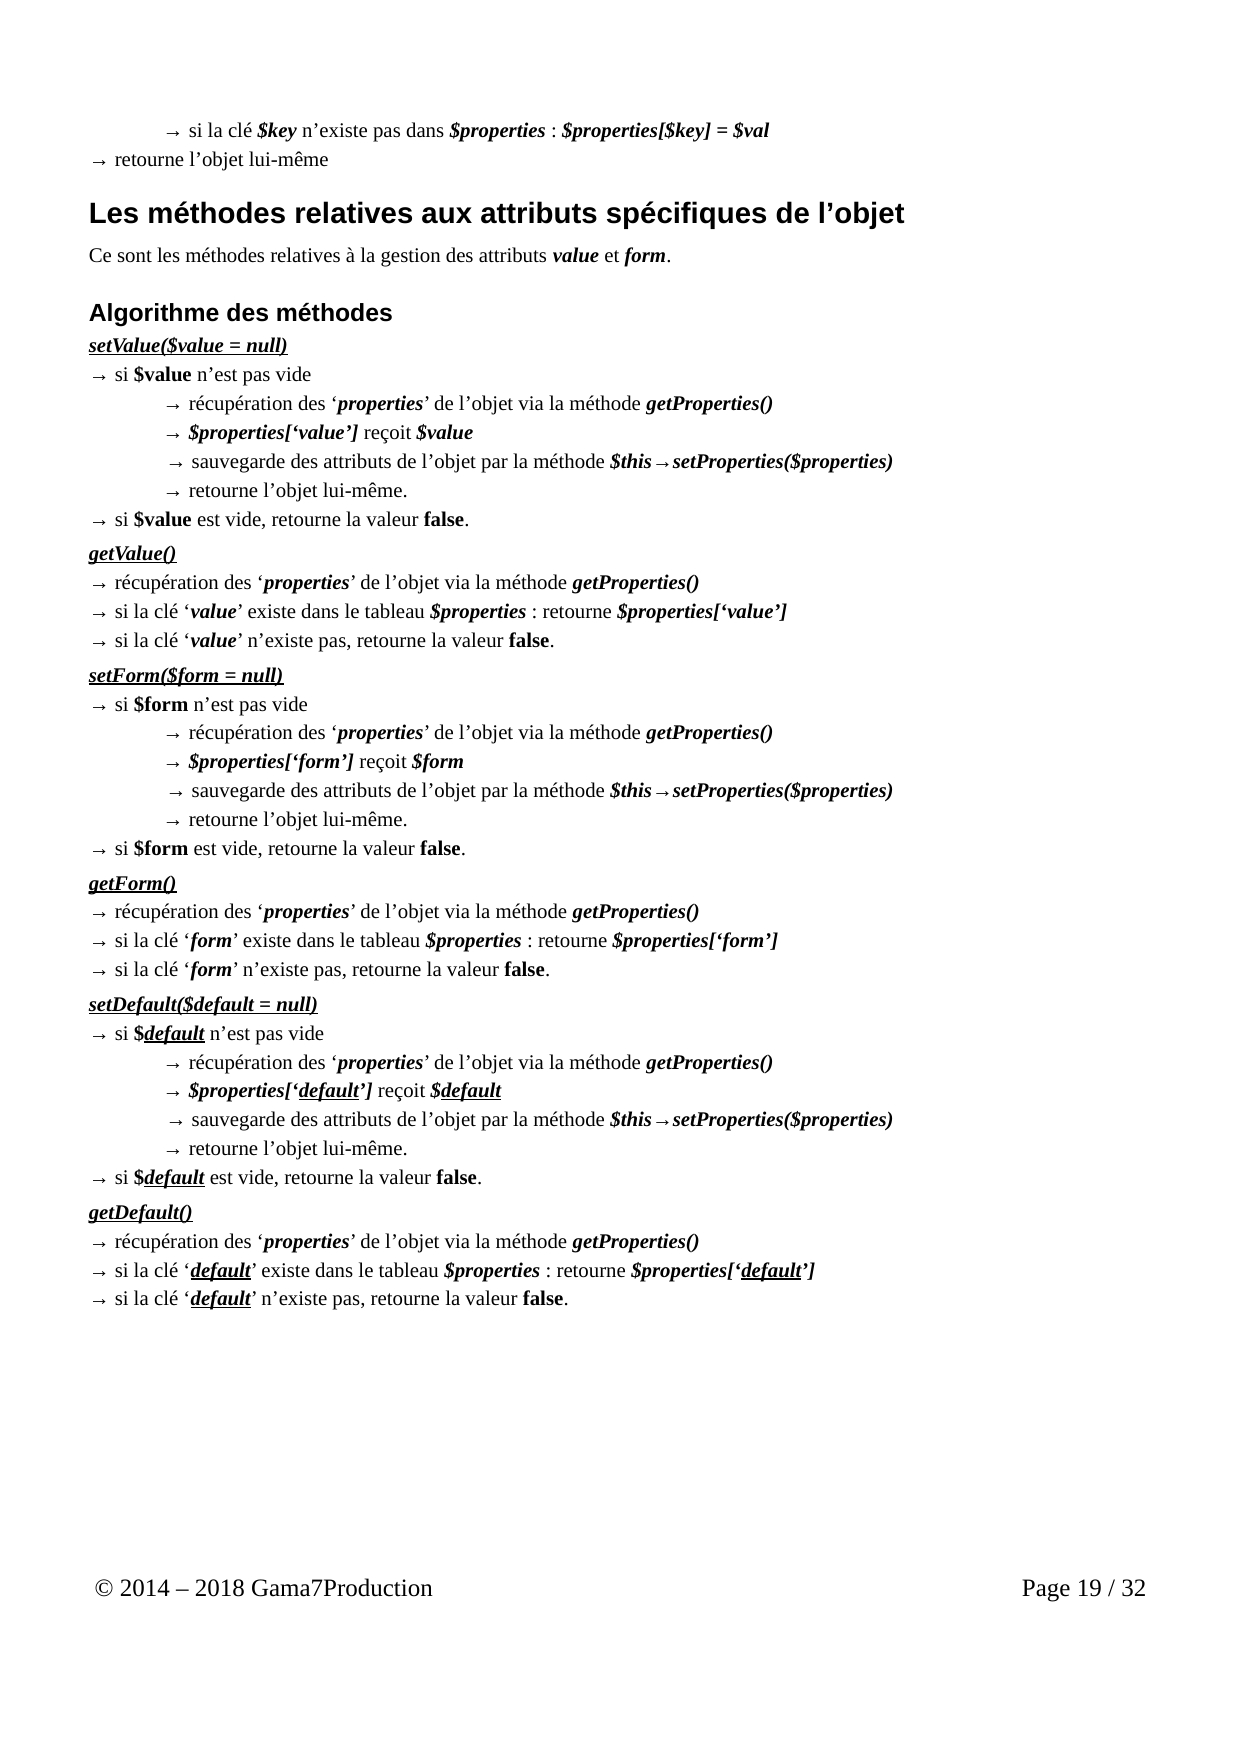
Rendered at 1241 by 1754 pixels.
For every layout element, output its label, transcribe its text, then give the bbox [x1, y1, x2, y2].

text setDefault($default = null) [88, 992, 1152, 1016]
text → si la clé ‘value’ existe dans le tableau $properties : retourne $properties[‘value’] [88, 599, 1152, 623]
text → si $form n’est pas vide [88, 691, 1152, 716]
text getForm() [88, 871, 1152, 894]
text → récupération des ‘properties’ de l’objet via la méthode getProperties() [88, 391, 1152, 415]
text → sauvegarde des attributs de l’objet par la méthode $this→setProperties($properties) [165, 1107, 1152, 1131]
text → si $form est vide, retourne la valeur false. [88, 836, 1152, 860]
text → retourne l’objet lui-même. [88, 478, 1152, 502]
text → si la clé ‘form’ existe dans le tableau $properties : retourne $properties[‘form’] [88, 928, 1152, 952]
text → $properties[‘form’] reçoit $form [88, 749, 1152, 773]
text → $properties[‘default’] reçoit $default [88, 1078, 1152, 1102]
text → récupération des ‘properties’ de l’objet via la méthode getProperties() [88, 1049, 1152, 1074]
text → retourne l’objet lui-même. [88, 807, 1152, 831]
subtitle Algorithme des méthodes [88, 298, 1152, 327]
text → récupération des ‘properties’ de l’objet via la méthode getProperties() [88, 1229, 1152, 1253]
text → si la clé ‘value’ n’existe pas, retourne la valeur false. [88, 628, 1152, 652]
text getValue() [88, 541, 1152, 565]
text → récupération des ‘properties’ de l’objet via la méthode getProperties() [88, 720, 1152, 744]
text → retourne l’objet lui-même. [88, 1136, 1152, 1160]
text → sauvegarde des attributs de l’objet par la méthode $this→setProperties($properties) [165, 449, 1152, 473]
text setValue($value = null) [88, 333, 1152, 357]
text → $properties[‘value’] reçoit $value [88, 420, 1152, 444]
text → si la clé ‘form’ n’existe pas, retourne la valeur false. [88, 957, 1152, 981]
text → si $default est vide, retourne la valeur false. [88, 1165, 1152, 1189]
text → récupération des ‘properties’ de l’objet via la méthode getProperties() [88, 570, 1152, 594]
text setForm($form = null) [88, 663, 1152, 687]
text getDefault() [88, 1200, 1152, 1224]
subtitle Les méthodes relatives aux attributs spécifiques de l’objet [88, 196, 1152, 230]
text → si $value est vide, retourne la valeur false. [88, 506, 1152, 531]
text Ce sont les méthodes relatives à la gestion des attributs value et form. [88, 243, 1152, 267]
text → sauvegarde des attributs de l’objet par la méthode $this→setProperties($properties) [165, 778, 1152, 802]
text → si la clé ‘default’ existe dans le tableau $properties : retourne $properties[‘default’] [88, 1257, 1152, 1282]
text → si $value n’est pas vide [88, 362, 1152, 386]
text → retourne l’objet lui-même [88, 147, 1152, 171]
text → si la clé ‘default’ n’existe pas, retourne la valeur false. [88, 1286, 1152, 1310]
text → si $default n’est pas vide [88, 1021, 1152, 1045]
text → si la clé $key n’existe pas dans $properties : $properties[$key] = $val [88, 118, 1152, 142]
text → récupération des ‘properties’ de l’objet via la méthode getProperties() [88, 899, 1152, 923]
